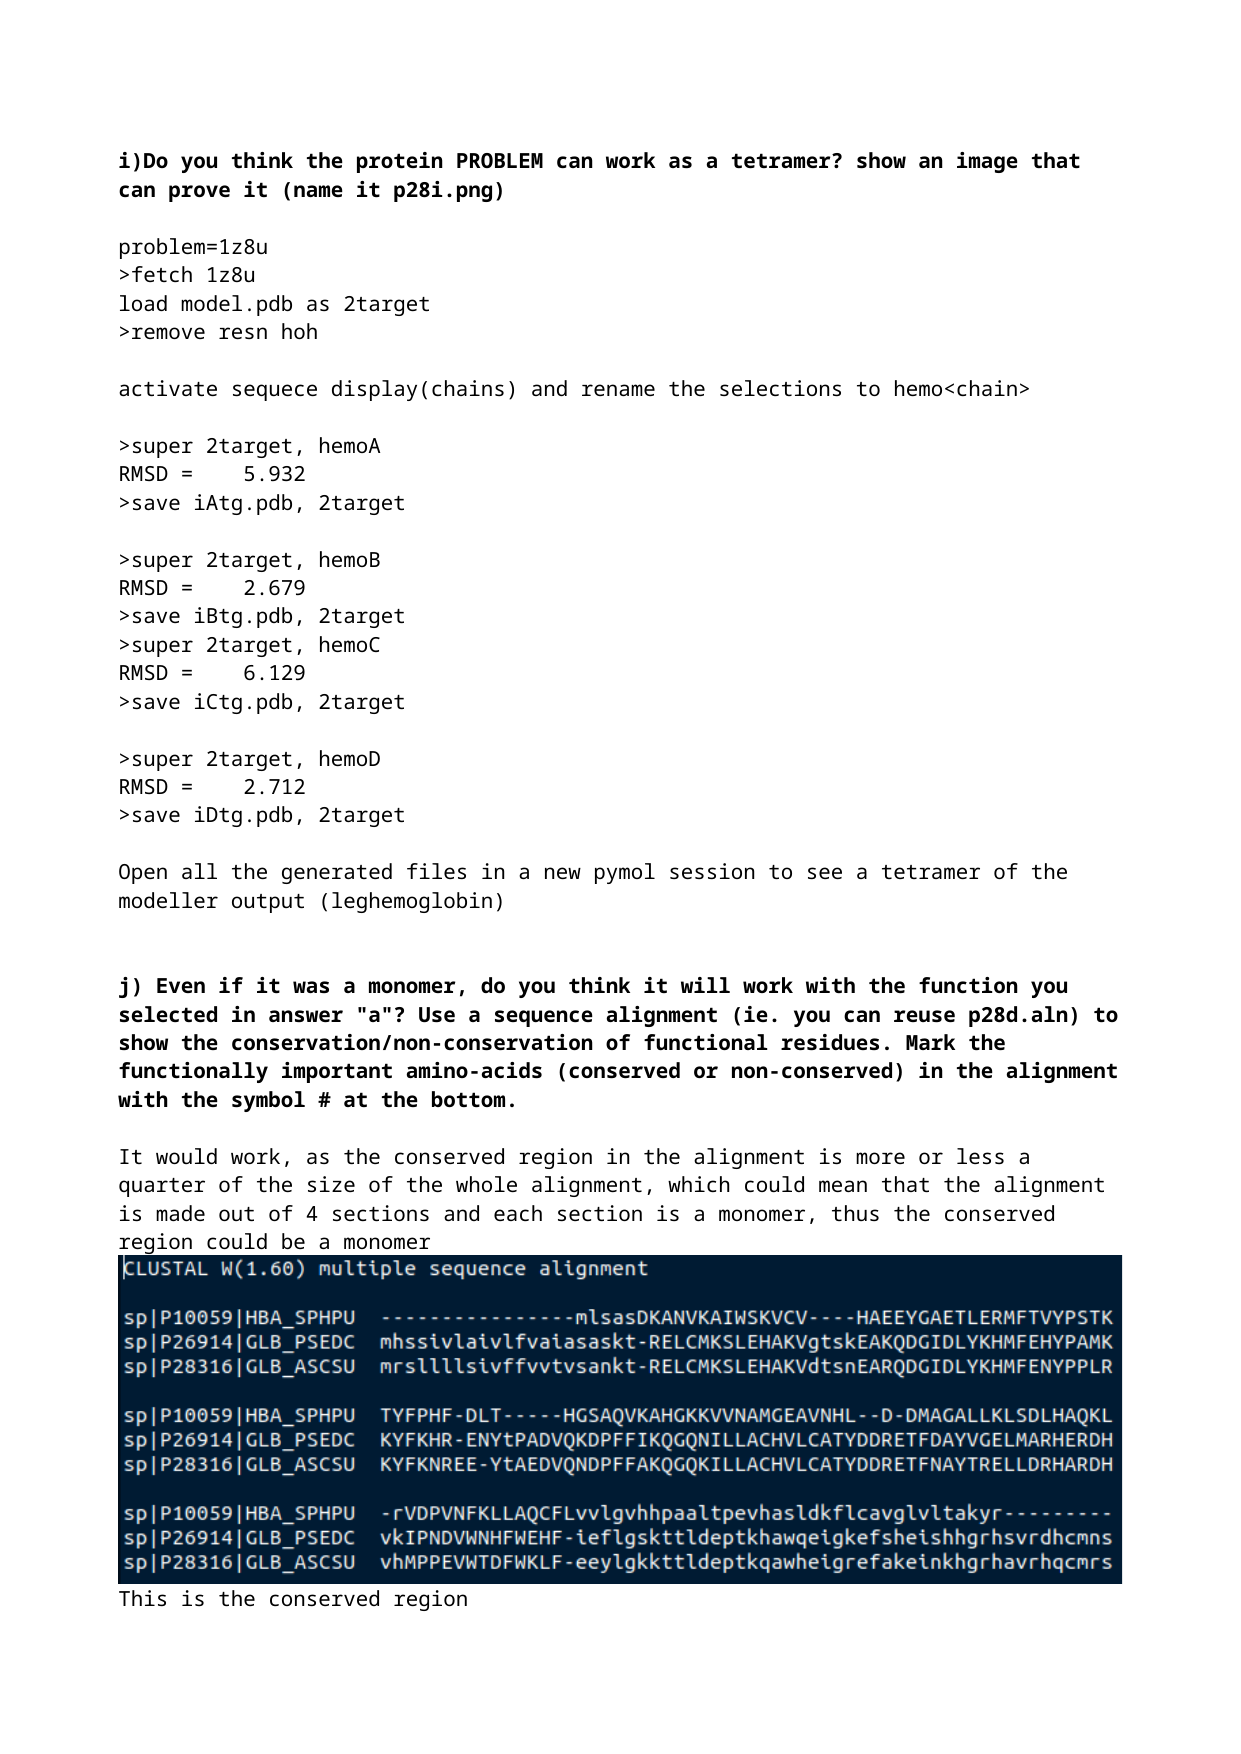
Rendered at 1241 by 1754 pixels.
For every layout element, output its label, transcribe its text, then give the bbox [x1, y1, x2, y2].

text j) Even if it was a monomer, do you think it will work with the function you selected in answer "a"? Use a sequence alignment (ie. you can reuse p28d.aln) to show the conservation/non-conservation of functional residues. Mark the functionally important amino-acids (conserved or non-conserved) in the alignment with the symbol # at the bottom. [118, 971, 1122, 1113]
text >save iAtg.pdb, 2target [118, 488, 1122, 516]
text >super 2target, hemoC [118, 630, 1122, 658]
text activate sequece display(chains) and rename the selections to hemo<chain> [118, 374, 1122, 402]
text RMSD = 2.712 [118, 772, 1122, 801]
text load model.pdb as 2target [118, 289, 1122, 317]
picture [118, 1255, 1123, 1584]
text RMSD = 6.129 [118, 658, 1122, 687]
text problem=1z8u [118, 232, 1122, 260]
text >save iCtg.pdb, 2target [118, 687, 1122, 715]
text RMSD = 2.679 [118, 573, 1122, 602]
text >super 2target, hemoA [118, 431, 1122, 459]
text i)Do you think the protein PROBLEM can work as a tetramer? show an image that can prove it (name it p28i.png) [118, 147, 1122, 203]
text >save iDtg.pdb, 2target [118, 801, 1122, 829]
text Open all the generated files in a new pymol session to see a tetramer of the modeller output (leghemoglobin) [118, 857, 1122, 914]
text It would work, as the conserved region in the alignment is more or less a quarter of the size of the whole alignment, which could mean that the alignment is made out of 4 sections and each section is a monomer, thus the conserved region could be a monomer [118, 1142, 1122, 1255]
text This is the conserved region [118, 1584, 1122, 1612]
text >fetch 1z8u [118, 260, 1122, 289]
text >super 2target, hemoB [118, 545, 1122, 573]
text RMSD = 5.932 [118, 459, 1122, 488]
text >remove resn hoh [118, 317, 1122, 346]
text >save iBtg.pdb, 2target [118, 602, 1122, 630]
text >super 2target, hemoD [118, 744, 1122, 772]
